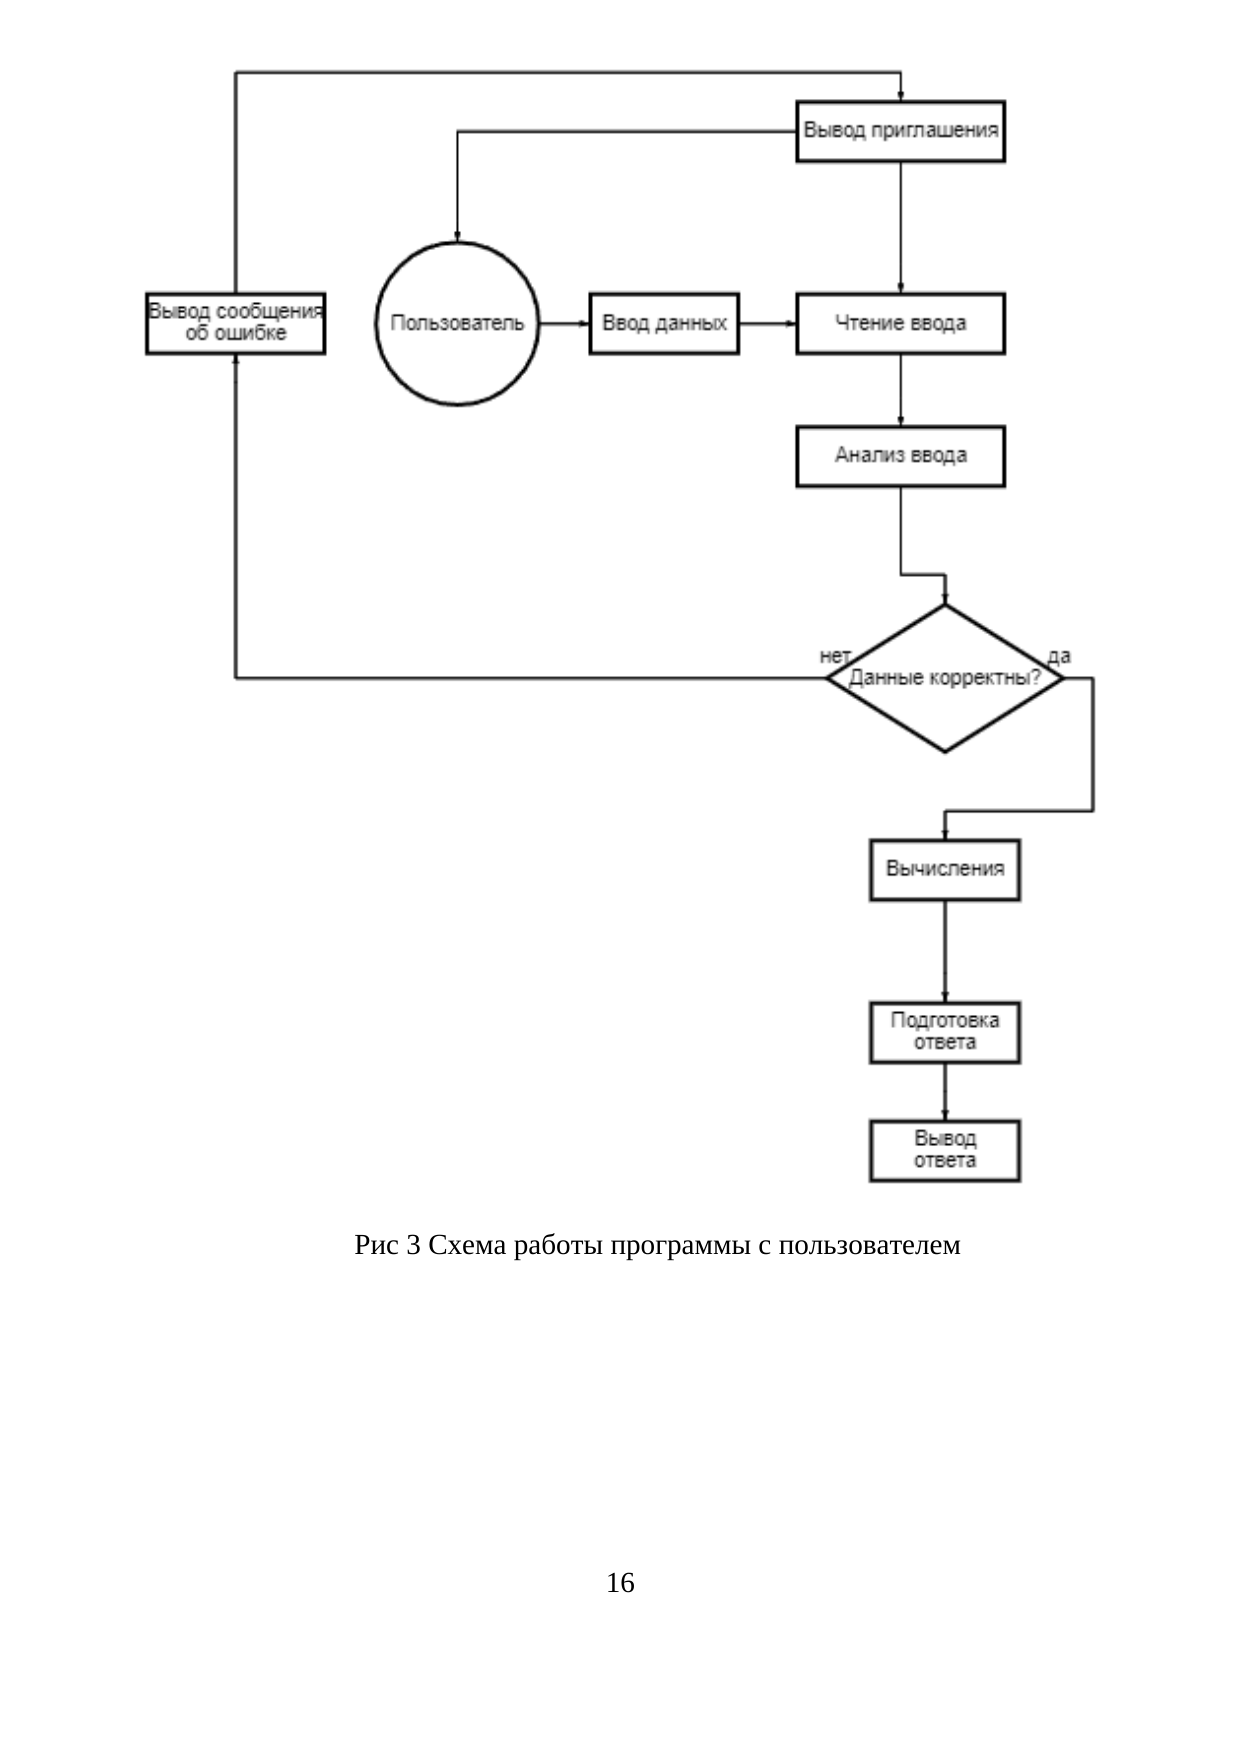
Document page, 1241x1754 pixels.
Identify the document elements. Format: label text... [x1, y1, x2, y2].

picture [118, 43, 1123, 1211]
subtitle Рис 3 Схема работы программы с пользователем [118, 1211, 1122, 1261]
